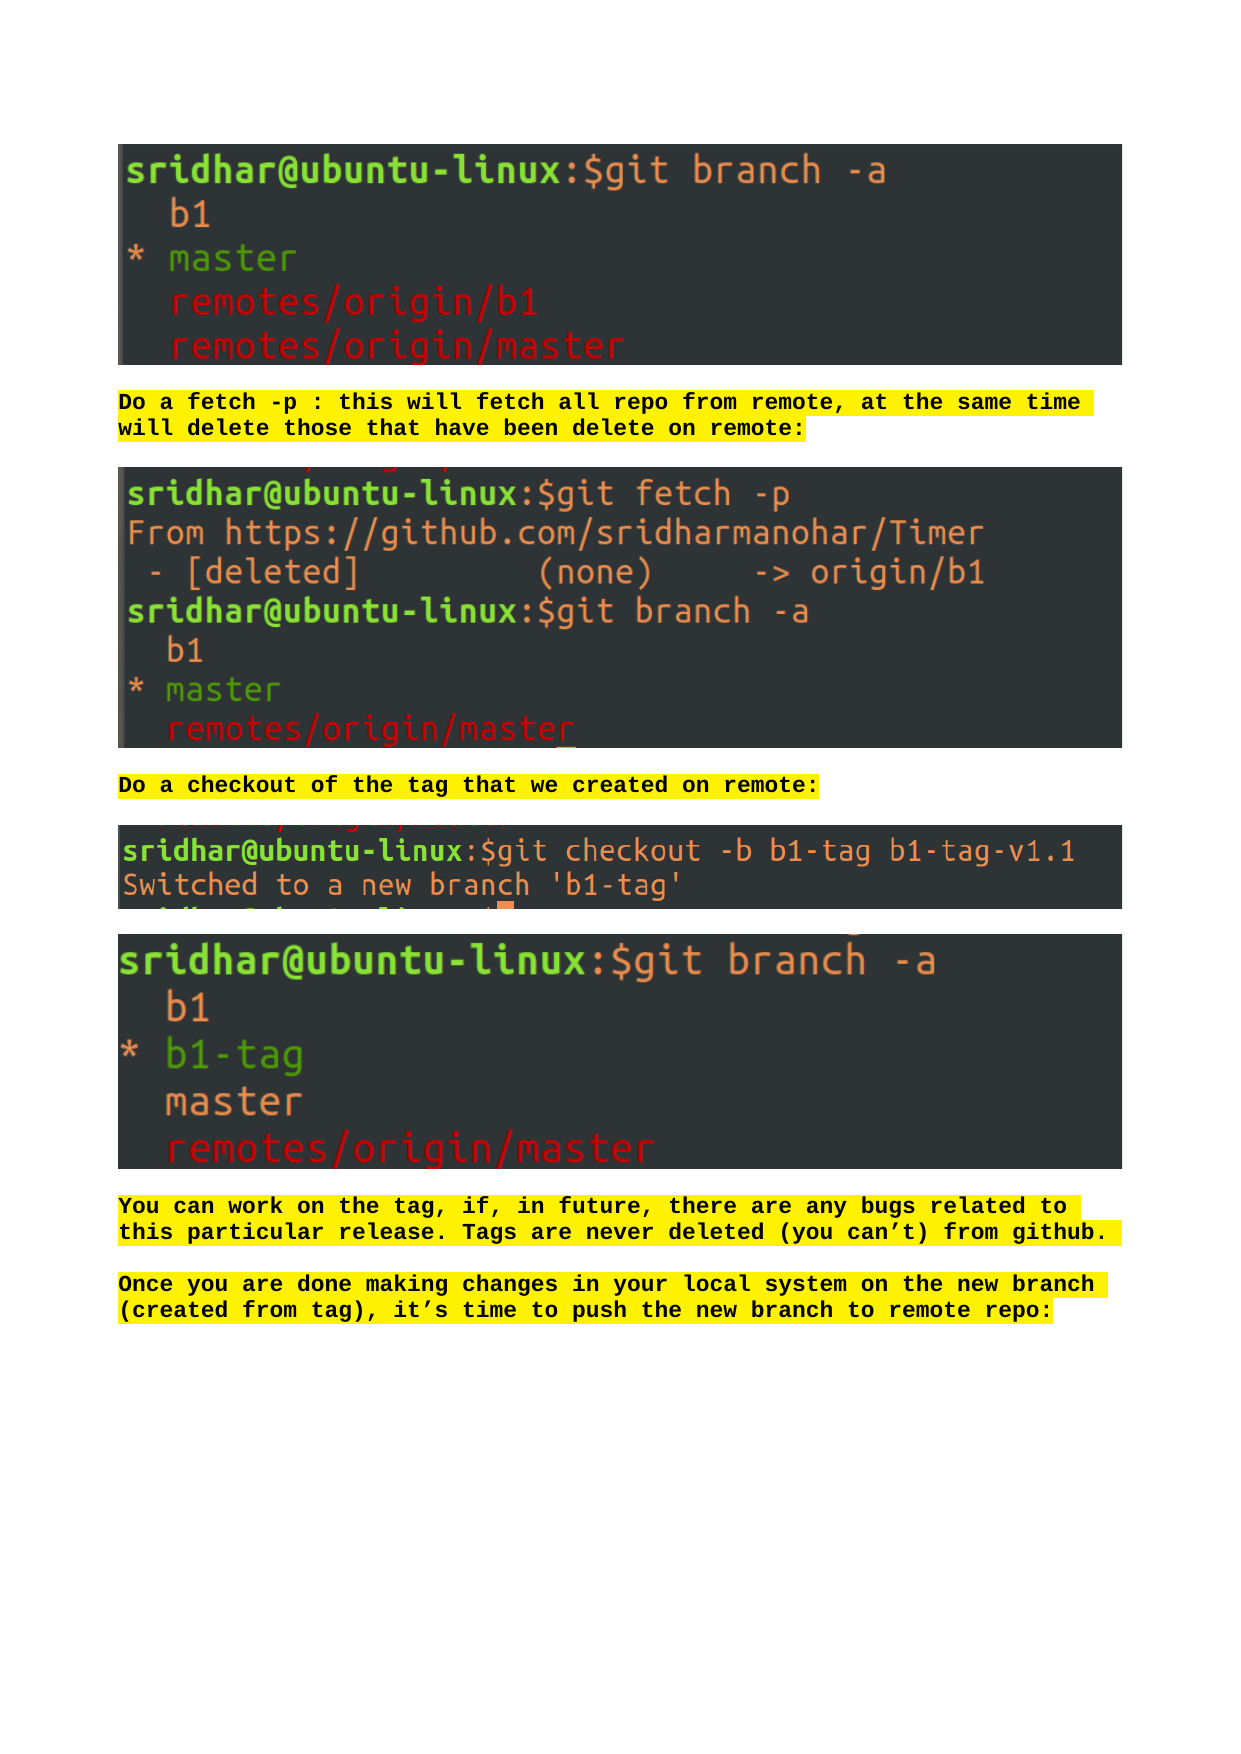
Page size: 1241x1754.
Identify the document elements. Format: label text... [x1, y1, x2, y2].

picture [118, 934, 1123, 1169]
picture [118, 144, 1123, 365]
text Do a fetch -p : this will fetch all repo from remote, at the same time will delete those that have been delete on remote: [118, 390, 1122, 442]
picture [118, 467, 1123, 748]
text Do a checkout of the tag that we created on remote: [118, 773, 1122, 799]
text Once you are done making changes in your local system on the new branch (created from tag), it’s time to push the new branch to remote repo: [118, 1272, 1122, 1324]
picture [118, 825, 1123, 909]
text You can work on the tag, if, in future, there are any bugs related to this particular release. Tags are never deleted (you can’t) from github. [118, 1194, 1122, 1246]
